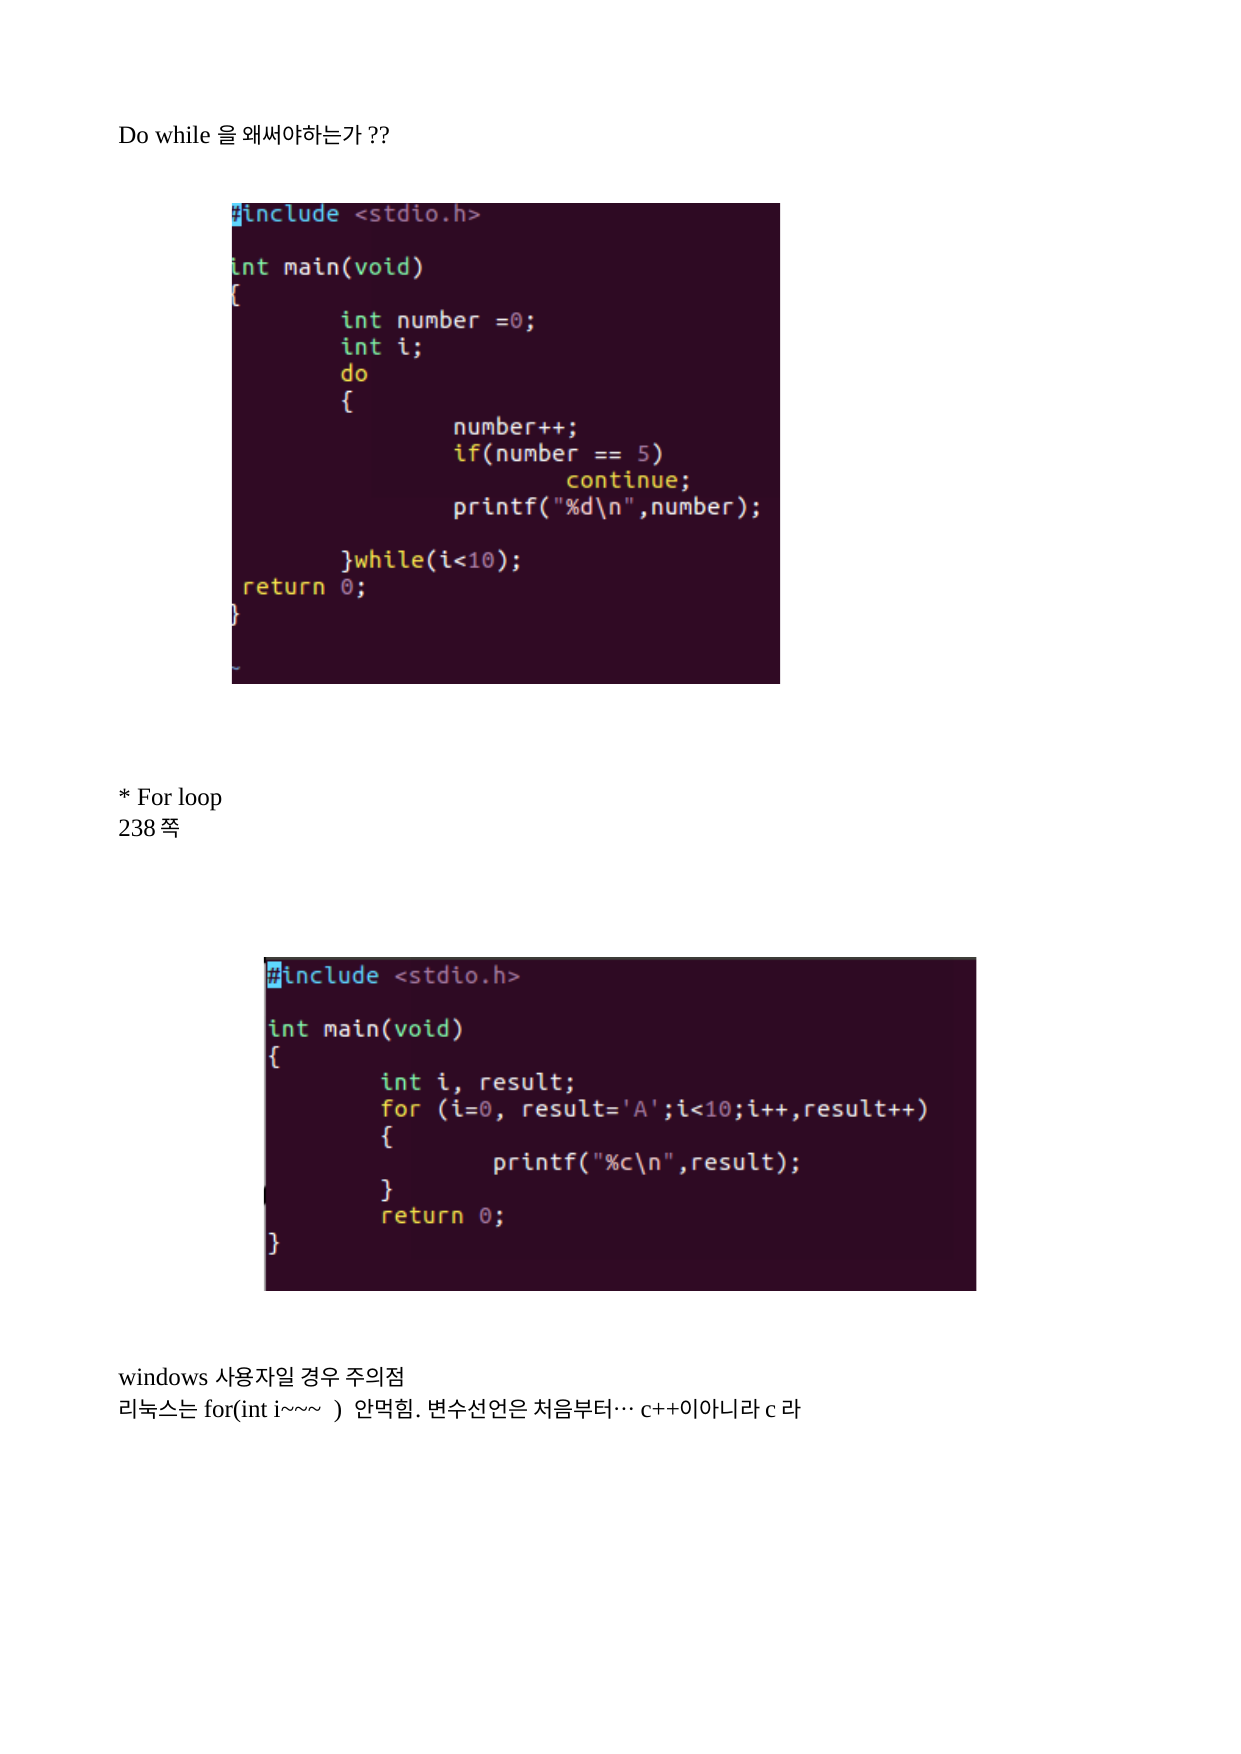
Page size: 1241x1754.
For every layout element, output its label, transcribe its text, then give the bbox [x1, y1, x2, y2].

text 238쪽 [118, 811, 1122, 843]
text * For loop [118, 782, 1122, 811]
text windows 사용자일 경우 주의점 [118, 1360, 1122, 1392]
picture [231, 203, 781, 684]
picture [263, 957, 977, 1291]
text Do while 을 왜써야하는가 ?? [118, 118, 1122, 150]
text 리눅스는 for(int i~~~ ) 안먹힘. 변수선언은 처음부터… c++이아니라 c라 [118, 1392, 1122, 1423]
